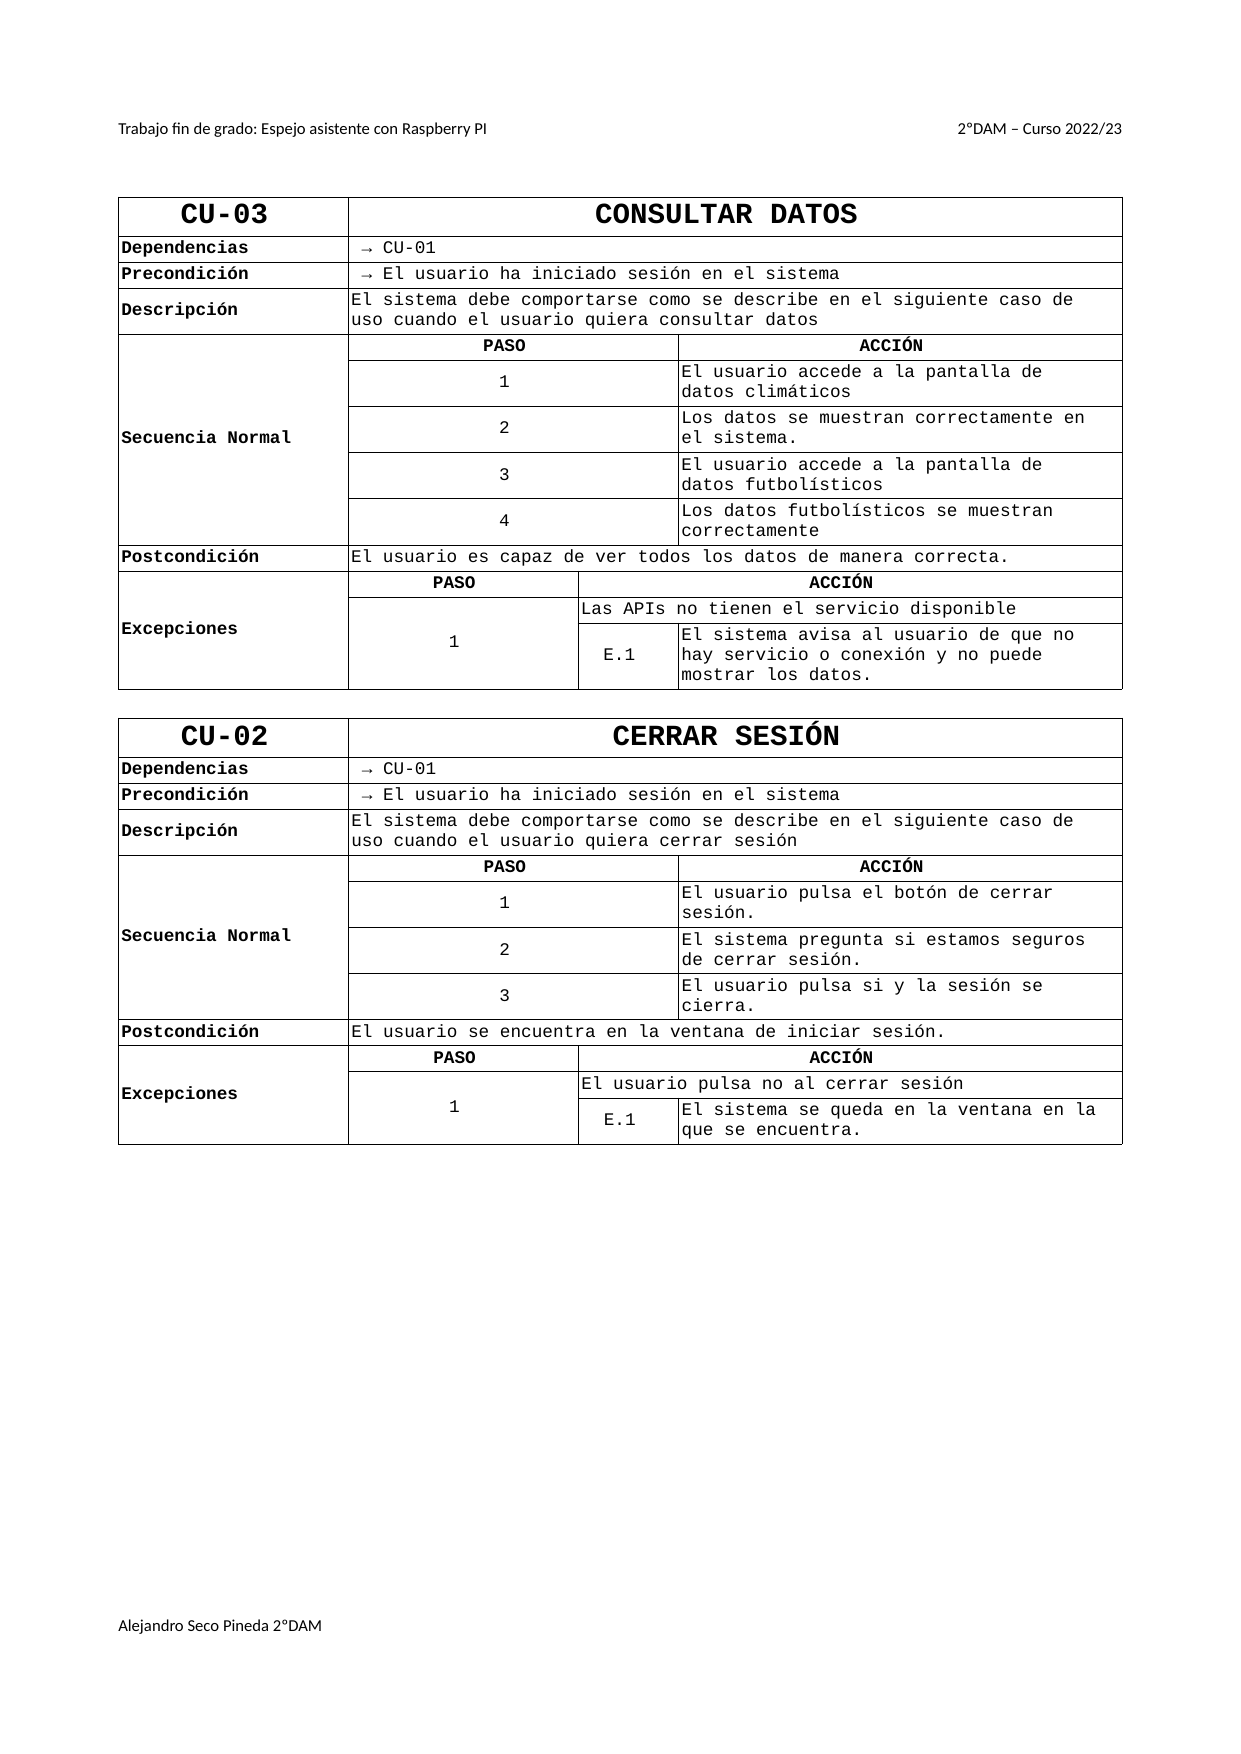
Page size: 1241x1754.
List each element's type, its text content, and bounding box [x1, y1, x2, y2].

table_cell El usuario pulsa si y la sesión se cierra. [679, 974, 1122, 1019]
table_cell El usuario accede a la pantalla de datos climáticos [679, 361, 1122, 406]
table_cell El usuario es capaz de ver todos los datos de manera correcta. [349, 546, 1122, 571]
table_cell ACCIÓN [679, 335, 1122, 360]
table_cell El sistema pregunta si estamos seguros de cerrar sesión. [679, 928, 1122, 973]
table_header CERRAR SESIÓN [349, 719, 1122, 757]
table_cell Precondición [119, 263, 348, 288]
table_cell 3 [349, 974, 678, 1019]
table_cell Las APIs no tienen el servicio disponible [579, 598, 1122, 623]
table_cell Excepciones [119, 1046, 348, 1144]
table_cell Precondición [119, 784, 348, 809]
table_cell ACCIÓN [579, 1046, 1122, 1071]
table_cell ACCIÓN [579, 572, 1122, 597]
table_cell E.1 [579, 624, 678, 689]
table_cell Descripción [119, 289, 348, 334]
table_cell Los datos se muestran correctamente en el sistema. [679, 407, 1122, 452]
table_cell 3 [349, 453, 678, 498]
table_header CU-02 [119, 719, 348, 757]
table_cell PASO [349, 856, 678, 881]
table_cell 1 [349, 361, 678, 406]
table_cell Postcondición [119, 1020, 348, 1045]
table_cell El usuario pulsa el botón de cerrar sesión. [679, 882, 1122, 927]
table_cell El usuario pulsa no al cerrar sesión [579, 1072, 1122, 1097]
table_cell PASO [349, 335, 678, 360]
table_cell El usuario accede a la pantalla de datos futbolísticos [679, 453, 1122, 498]
table_cell Dependencias [119, 758, 348, 783]
table_cell PASO [349, 1046, 578, 1071]
table_cell 1 [349, 1072, 578, 1144]
table_cell El sistema debe comportarse como se describe en el siguiente caso de uso cuando el usuario quiera consultar datos [349, 289, 1122, 334]
table_cell 2 [349, 407, 678, 452]
table_cell El sistema se queda en la ventana en la que se encuentra. [679, 1099, 1122, 1144]
table_cell Descripción [119, 810, 348, 855]
table_cell → CU-01 [349, 758, 1122, 783]
table_cell E.1 [579, 1099, 678, 1144]
table_cell El usuario se encuentra en la ventana de iniciar sesión. [349, 1020, 1122, 1045]
table_cell Secuencia Normal [119, 335, 348, 544]
table_cell → CU-01 [349, 237, 1122, 262]
table_header CU-03 [119, 198, 348, 236]
table_cell ACCIÓN [679, 856, 1122, 881]
table_cell → El usuario ha iniciado sesión en el sistema [349, 784, 1122, 809]
table_cell Secuencia Normal [119, 856, 348, 1019]
table_cell El sistema avisa al usuario de que no hay servicio o conexión y no puede mostrar los datos. [679, 624, 1122, 689]
table_cell Excepciones [119, 572, 348, 689]
table_cell PASO [349, 572, 578, 597]
table_header CONSULTAR DATOS [349, 198, 1122, 236]
table_cell El sistema debe comportarse como se describe en el siguiente caso de uso cuando el usuario quiera cerrar sesión [349, 810, 1122, 855]
table_cell Dependencias [119, 237, 348, 262]
table_cell 1 [349, 882, 678, 927]
table_cell Los datos futbolísticos se muestran correctamente [679, 499, 1122, 544]
table_cell → El usuario ha iniciado sesión en el sistema [349, 263, 1122, 288]
table_cell 2 [349, 928, 678, 973]
table_cell 4 [349, 499, 678, 544]
table_cell 1 [349, 598, 578, 689]
table_cell Postcondición [119, 546, 348, 571]
